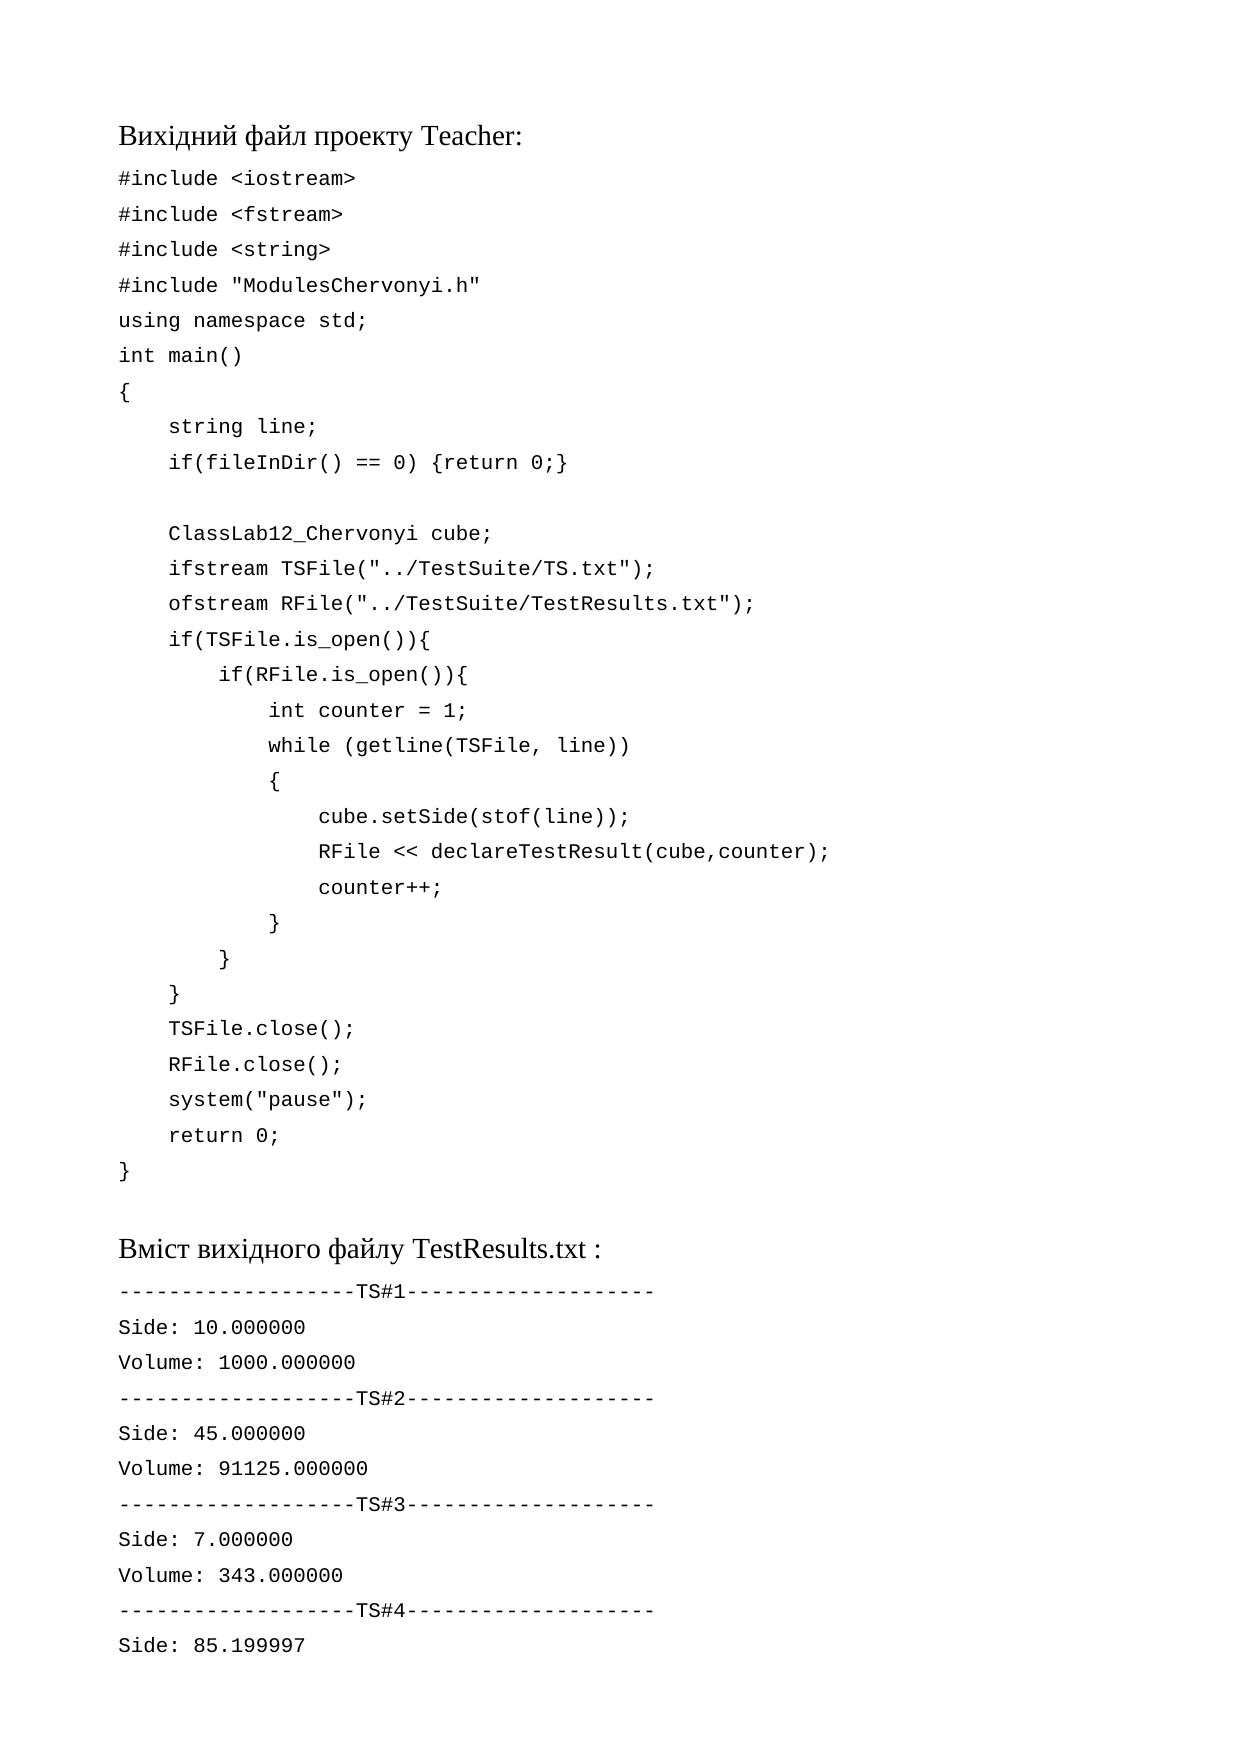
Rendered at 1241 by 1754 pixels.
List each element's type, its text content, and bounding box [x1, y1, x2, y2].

text } [118, 948, 1152, 971]
text Side: 7.000000 [118, 1529, 1152, 1553]
text using namespace std; [118, 310, 1152, 334]
text Вміст вихідного файлу TestResults.txt : [118, 1231, 1152, 1264]
text -------------------TS#1-------------------- [118, 1281, 1152, 1305]
text system("pause"); [118, 1089, 1152, 1113]
text { [118, 771, 1152, 794]
text int main() [118, 346, 1152, 369]
text -------------------TS#3-------------------- [118, 1494, 1152, 1517]
text return 0; [118, 1125, 1152, 1148]
text Volume: 91125.000000 [118, 1458, 1152, 1482]
text while (getline(TSFile, line)) [118, 735, 1152, 759]
text -------------------TS#2-------------------- [118, 1387, 1152, 1411]
text -------------------TS#4-------------------- [118, 1600, 1152, 1624]
text ClassLab12_Chervonyi cube; [118, 523, 1152, 546]
text } [118, 912, 1152, 936]
text Side: 45.000000 [118, 1423, 1152, 1447]
text Volume: 343.000000 [118, 1564, 1152, 1588]
text ofstream RFile("../TestSuite/TestResults.txt"); [118, 593, 1152, 617]
text RFile.close(); [118, 1054, 1152, 1077]
text int counter = 1; [118, 700, 1152, 723]
text } [118, 983, 1152, 1007]
text if(TSFile.is_open()){ [118, 629, 1152, 652]
text } [118, 1160, 1152, 1184]
text string line; [118, 416, 1152, 440]
text RFile << declareTestResult(cube,counter); [118, 841, 1152, 865]
text ifstream TSFile("../TestSuite/TS.txt"); [118, 558, 1152, 582]
text #include <iostream> [118, 168, 1152, 192]
text #include "ModulesChervonyi.h" [118, 275, 1152, 298]
text #include <string> [118, 239, 1152, 263]
text if(RFile.is_open()){ [118, 664, 1152, 688]
text cube.setSide(stof(line)); [118, 806, 1152, 829]
text Вихідний файл проекту Teacher: [118, 118, 1152, 152]
text if(fileInDir() == 0) {return 0;} [118, 452, 1152, 475]
text counter++; [118, 877, 1152, 900]
text Side: 10.000000 [118, 1317, 1152, 1340]
text Volume: 1000.000000 [118, 1352, 1152, 1376]
text { [118, 381, 1152, 404]
text Side: 85.199997 [118, 1635, 1152, 1659]
text #include <fstream> [118, 204, 1152, 227]
text TSFile.close(); [118, 1018, 1152, 1042]
